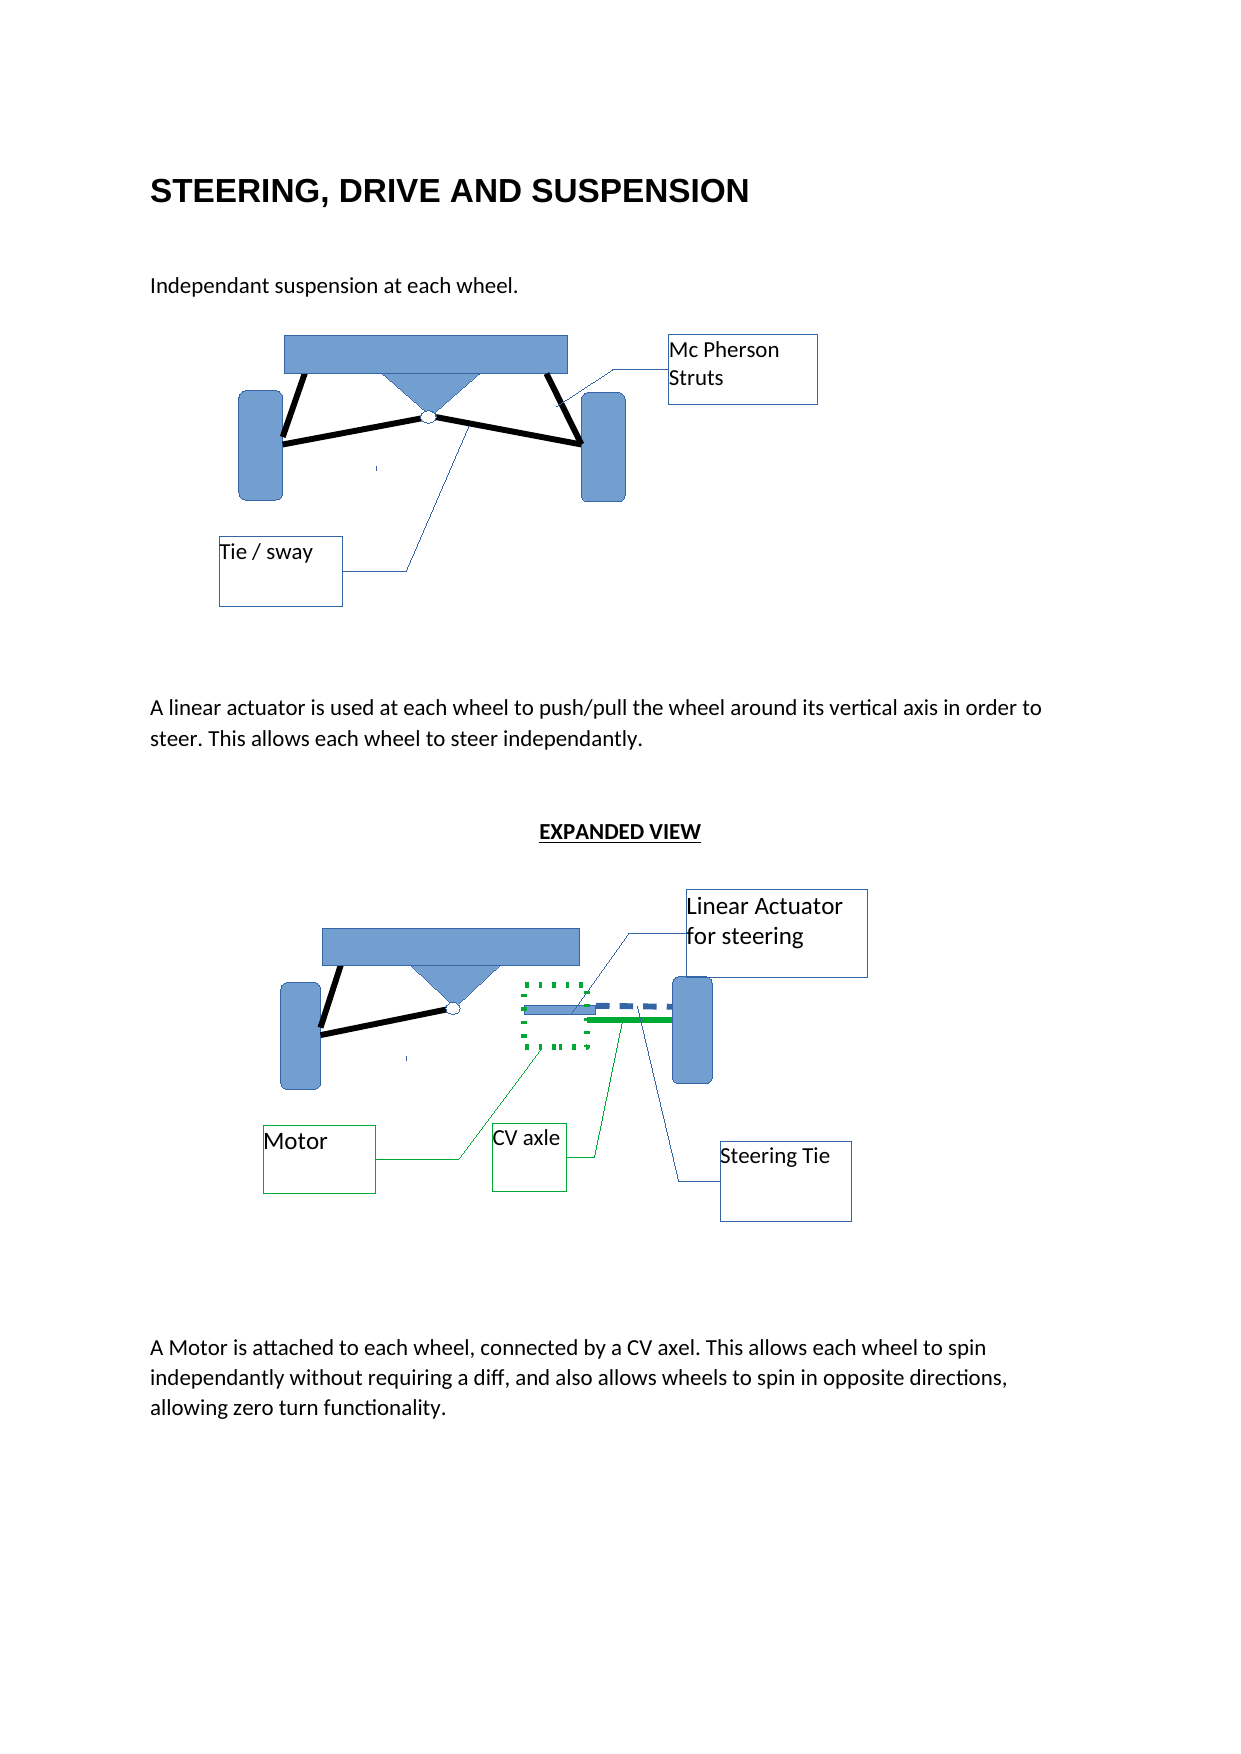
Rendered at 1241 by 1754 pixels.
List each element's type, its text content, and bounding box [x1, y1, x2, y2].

text Independant suspension at each wheel. [150, 272, 1090, 300]
text A linear actuator is used at each wheel to push/pull the wheel around its vertical axis in order to steer. This allows each wheel to steer independantly. [150, 693, 1090, 752]
subtitle A Motor is attached to each wheel, connected by a CV axel. This allows each wheel to spin independantly without requiring a diff, and also allows wheels to spin in opposite directions, allowing zero turn functionality. [150, 1333, 1090, 1422]
text EXPANDED VIEW [150, 817, 1090, 846]
subtitle STEERING, DRIVE AND SUSPENSION [150, 171, 1090, 209]
